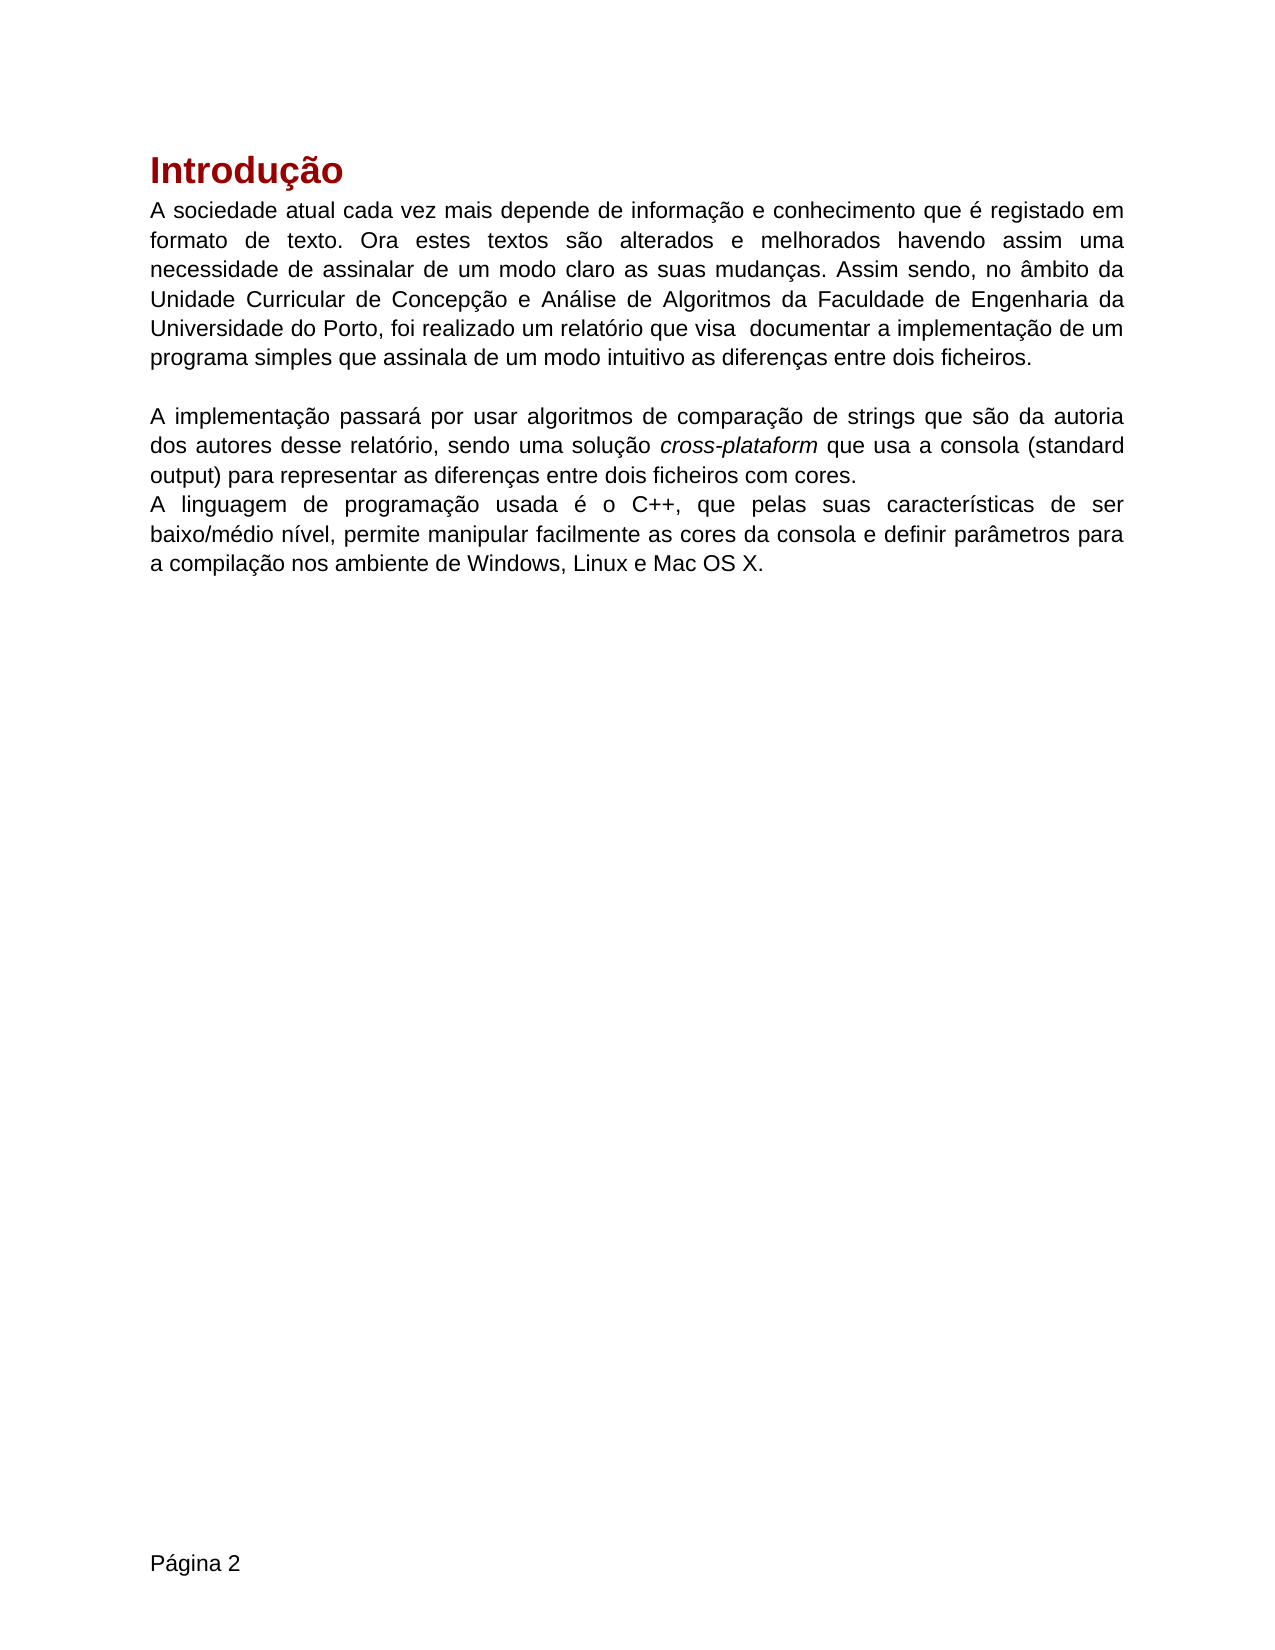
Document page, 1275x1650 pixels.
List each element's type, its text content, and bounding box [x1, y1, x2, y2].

subtitle Introdução [150, 150, 1125, 192]
text A sociedade atual cada vez mais depende de informação e conhecimento que é registado em formato de texto. Ora estes textos são alterados e melhorados havendo assim uma necessidade de assinalar de um modo claro as suas mudanças. Assim sendo, no âmbito da Unidade Curricular de Concepção e Análise de Algoritmos da Faculdade de Engenharia da Universidade do Porto, foi realizado um relatório que visa documentar a implementação de um programa simples que assinala de um modo intuitivo as diferenças entre dois ficheiros. [150, 198, 1125, 371]
text A linguagem de programação usada é o C++, que pelas suas características de ser baixo/médio nível, permite manipular facilmente as cores da consola e definir parâmetros para a compilação nos ambiente de Windows, Linux e Mac OS X. [150, 492, 1125, 576]
text A implementação passará por usar algoritmos de comparação de strings que são da autoria dos autores desse relatório, sendo uma solução cross-plataform que usa a consola (standard output) para representar as diferenças entre dois ficheiros com cores. [150, 404, 1125, 488]
